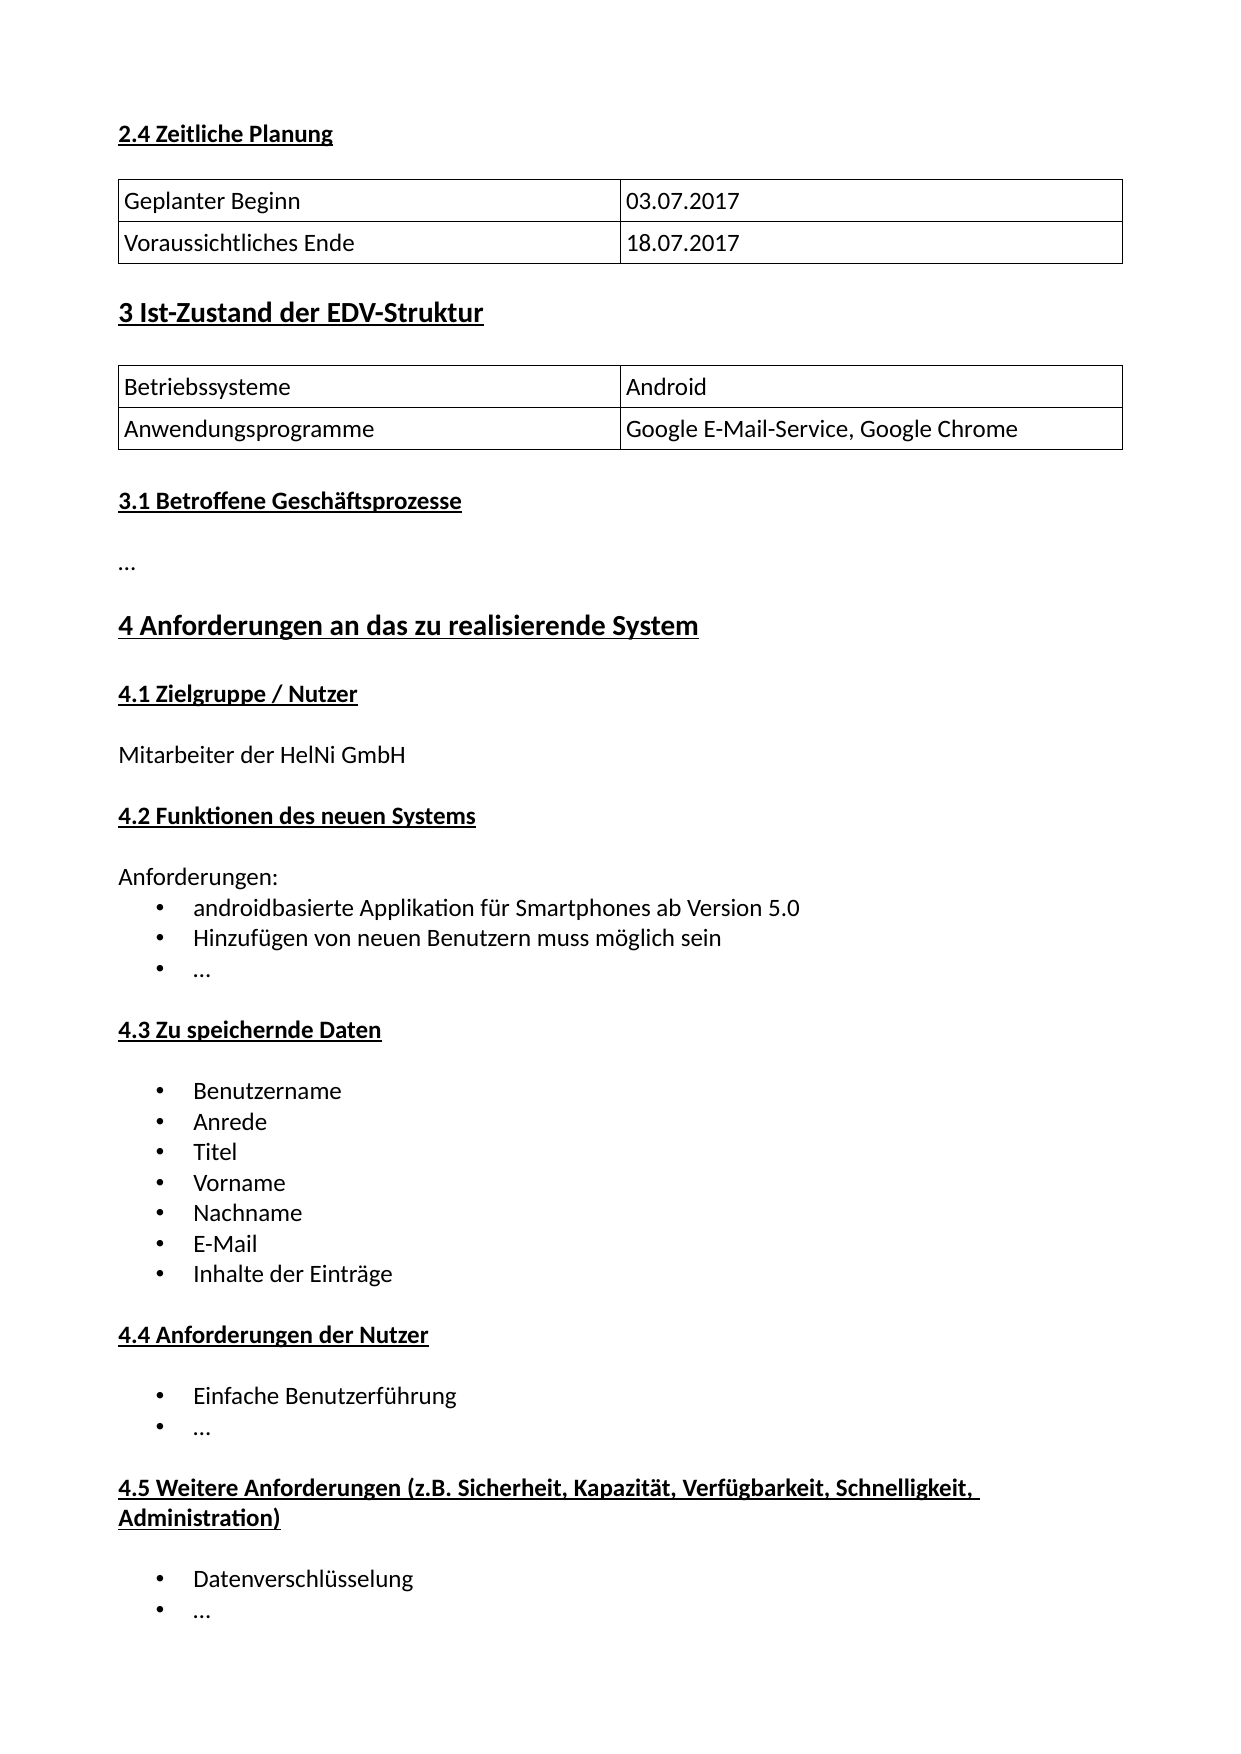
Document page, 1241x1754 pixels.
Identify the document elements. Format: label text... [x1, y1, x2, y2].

table_header Android [621, 366, 1122, 407]
table_cell 18.07.2017 [621, 222, 1122, 263]
list E-Mail [156, 1228, 1122, 1258]
list Nachname [156, 1197, 1122, 1228]
list Anrede [156, 1106, 1122, 1136]
table_cell Anwendungsprogramme [119, 408, 620, 449]
text 3 Ist-Zustand der EDV-Struktur [118, 294, 1122, 329]
list Vorname [156, 1167, 1122, 1197]
text 4.1 Zielgruppe / Nutzer [118, 678, 1122, 709]
table_header Geplanter Beginn [119, 180, 620, 221]
text 4.3 Zu speichernde Daten [118, 1014, 1122, 1045]
list … [156, 1411, 1122, 1441]
list Datenverschlüsselung [156, 1563, 1122, 1594]
text 2.4 Zeitliche Planung [118, 118, 1122, 149]
table_header 03.07.2017 [621, 180, 1122, 221]
list Hinzufügen von neuen Benutzern muss möglich sein [156, 923, 1122, 953]
list Einfache Benutzerführung [156, 1380, 1122, 1411]
text 3.1 Betroffene Geschäftsprozesse [118, 485, 1122, 516]
text Mitarbeiter der HelNi GmbH [118, 739, 1122, 770]
text 4.5 Weitere Anforderungen (z.B. Sicherheit, Kapazität, Verfügbarkeit, Schnelligkeit, Administration) [118, 1472, 1122, 1533]
list … [156, 1594, 1122, 1624]
text … [118, 546, 1122, 577]
list … [156, 953, 1122, 984]
table_cell Google E-Mail-Service, Google Chrome [621, 408, 1122, 449]
list Benutzername [156, 1075, 1122, 1106]
list Inhalte der Einträge [156, 1258, 1122, 1289]
table_cell Voraussichtliches Ende [119, 222, 620, 263]
text 4 Anforderungen an das zu realisierende System [118, 607, 1122, 643]
text 4.4 Anforderungen der Nutzer [118, 1319, 1122, 1350]
table_header Betriebssysteme [119, 366, 620, 407]
text 4.2 Funktionen des neuen Systems [118, 801, 1122, 831]
text Anforderungen: [118, 862, 1122, 892]
list Titel [156, 1136, 1122, 1167]
list androidbasierte Applikation für Smartphones ab Version 5.0 [156, 892, 1122, 923]
